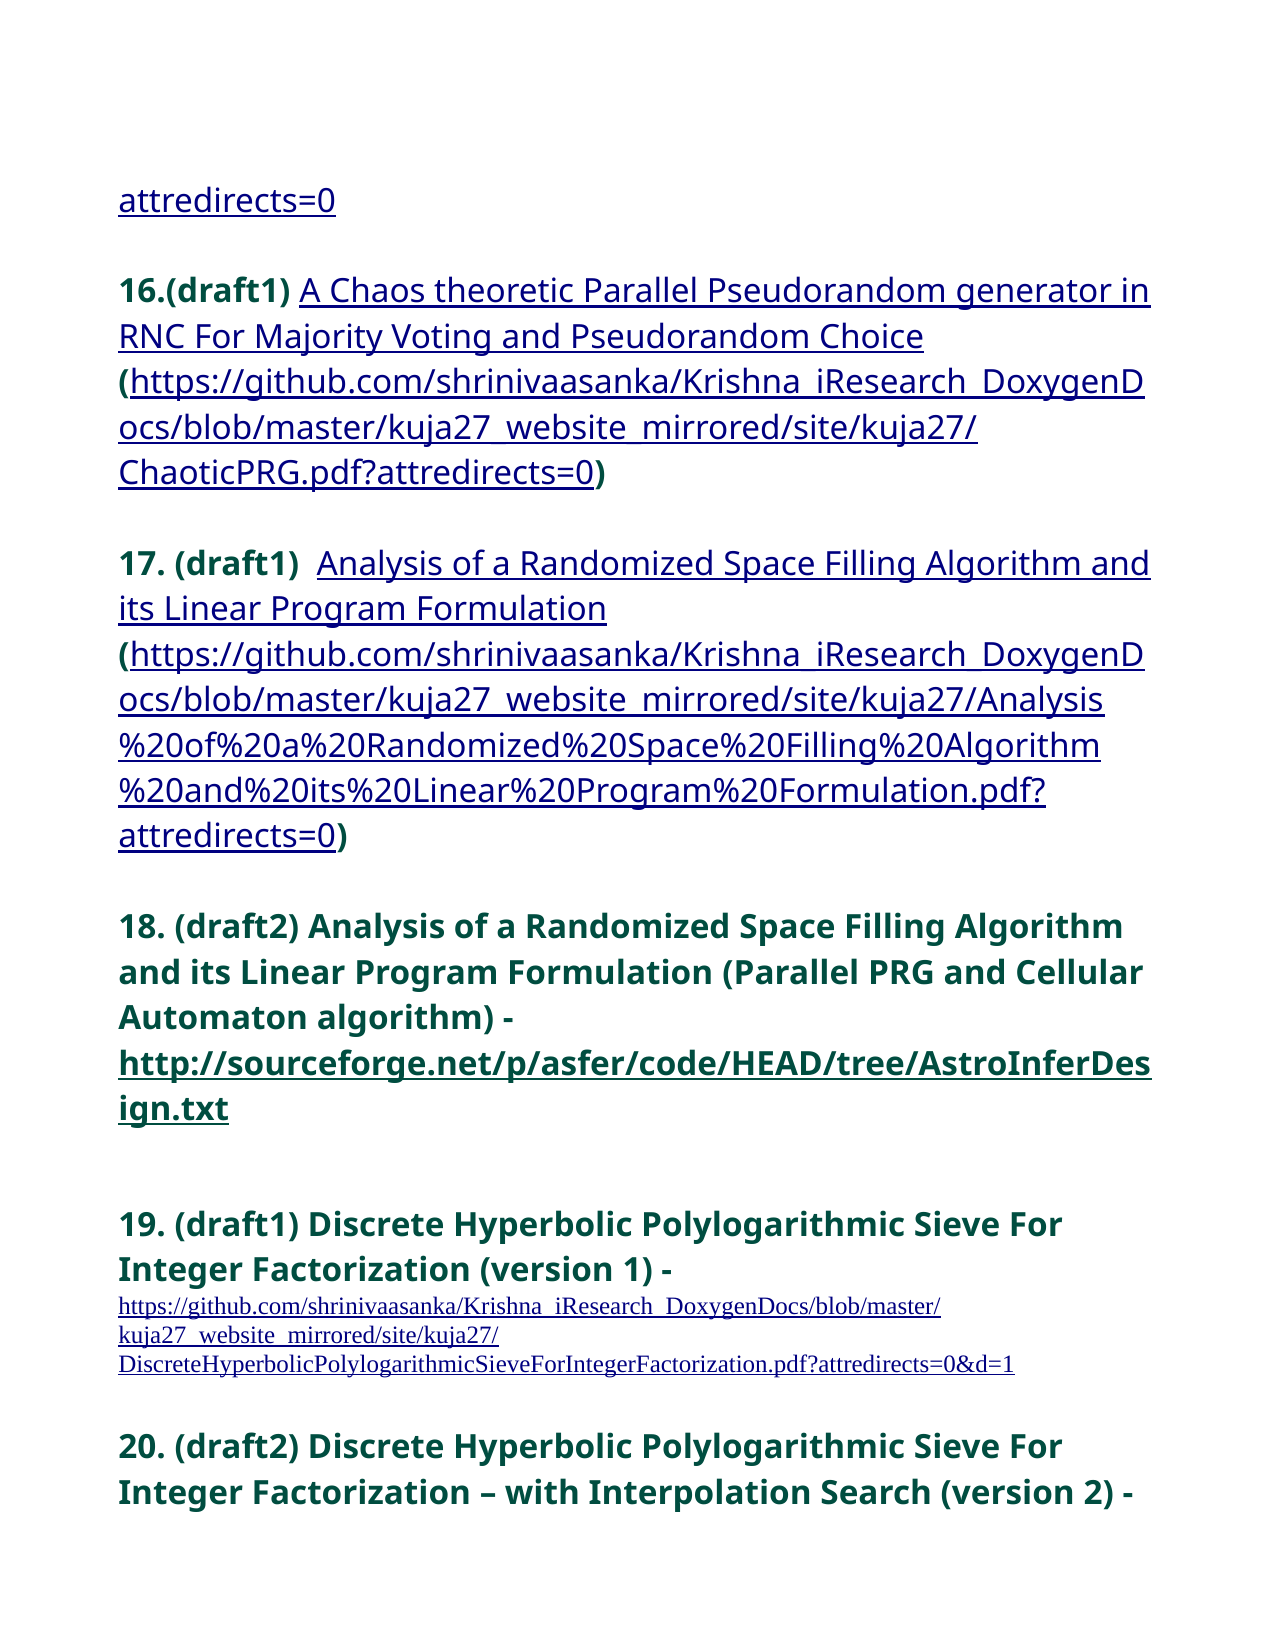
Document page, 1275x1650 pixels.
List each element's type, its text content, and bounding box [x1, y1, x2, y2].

text 16.(draft1) A Chaos theoretic Parallel Pseudorandom generator in RNC For Majority Voting and Pseudorandom Choice (https://github.com/shrinivaasanka/Krishna_iResearch_DoxygenDocs/blob/master/kuja27_website_mirrored/site/kuja27/ChaoticPRG.pdf?attredirects=0) [118, 267, 1157, 494]
text 19. (draft1) Discrete Hyperbolic Polylogarithmic Sieve For Integer Factorization (version 1) - https://github.com/shrinivaasanka/Krishna_iResearch_DoxygenDocs/blob/master/kuja27_website_mirrored/site/kuja27/DiscreteHyperbolicPolylogarithmicSieveForIntegerFactorization.pdf?attredirects=0&d=1 [118, 1201, 1157, 1378]
text attredirects=0 [118, 176, 1157, 222]
text 20. (draft2) Discrete Hyperbolic Polylogarithmic Sieve For Integer Factorization – with Interpolation Search (version 2) [118, 1423, 1157, 1514]
text 17. (draft1) Analysis of a Randomized Space Filling Algorithm and its Linear Program Formulation (https://github.com/shrinivaasanka/Krishna_iResearch_DoxygenDocs/blob/master/kuja27_website_mirrored/site/kuja27/Analysis%20of%20a%20Randomized%20Space%20Filling%20Algorithm%20and%20its%20Linear%20Program%20Formulation.pdf?attredirects=0) [118, 540, 1157, 858]
text 18. (draft2) Analysis of a Randomized Space Filling Algorithm and its Linear Program Formulation (Parallel PRG and Cellular Automaton algorithm) - http://sourceforge.net/p/asfer/code/HEAD/tree/AstroInferDesign.txt [118, 903, 1157, 1130]
